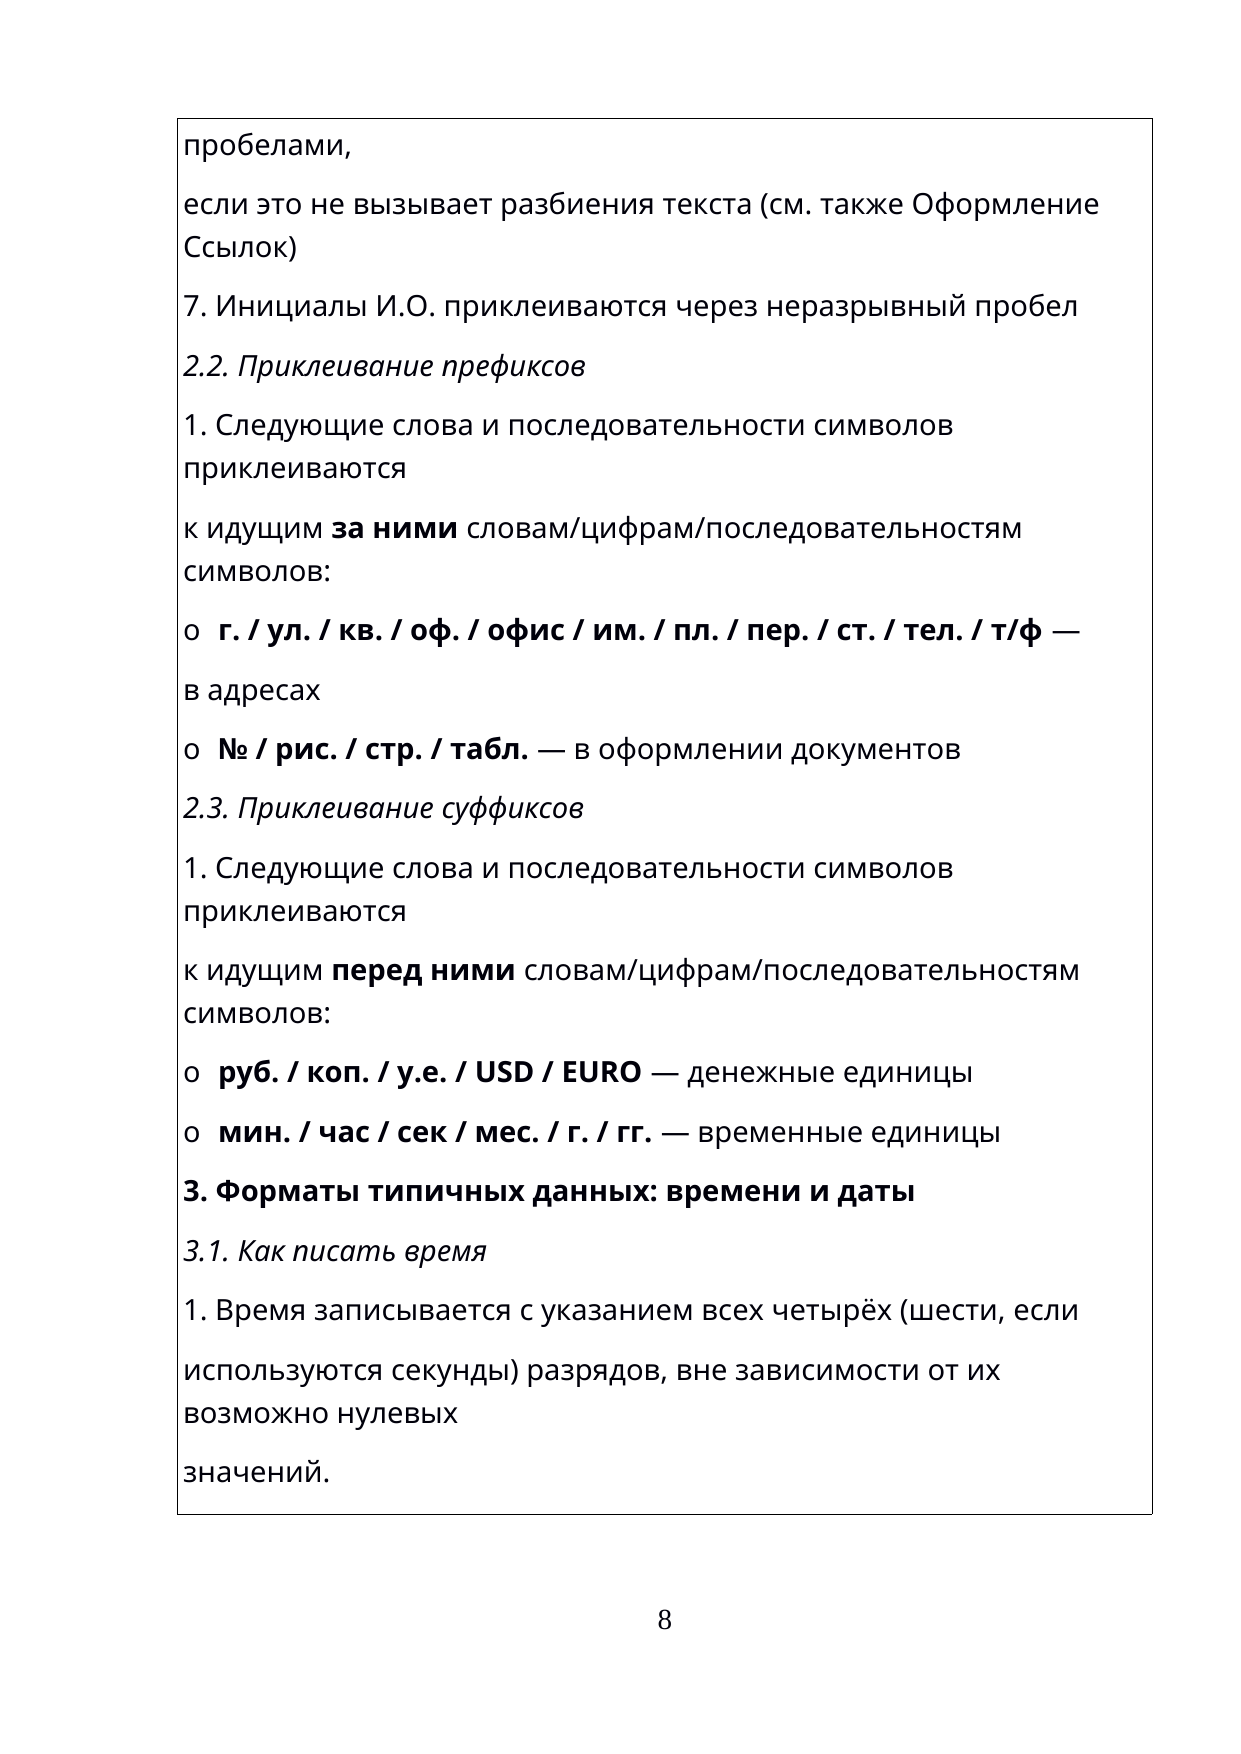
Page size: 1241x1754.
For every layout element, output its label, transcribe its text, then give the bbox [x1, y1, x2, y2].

table_header пробелами, если это не вызывает разбиения текста (см. также Оформление Ссылок) 7. Инициалы И.О. приклеиваются через неразрывный пробел 2.2. Приклеивание префиксов 1. Следующие слова и последовательности символов приклеиваются к идущим за ними словам/цифрам/последовательностям символов: o г. / ул. / кв. / оф. / офис / им. / пл. / пер. / ст. / тел. / т/ф — в адресах o № / рис. / стр. / табл. — в оформлении документов 2.3. Приклеивание суффиксов 1. Следующие слова и последовательности символов приклеиваются к идущим перед ними словам/цифрам/последовательностям символов: o руб. / коп. / у.е. / USD / EURO — денежные единицы o мин. / час / сек / мес. / г. / гг. — временные единицы 3. Форматы типичных данных: времени и даты 3.1. Как писать время 1. Время записывается с указанием всех четырёх (шести, если используются секунды) разрядов, вне зависимости от их возможно нулевых значений. [178, 119, 1152, 1513]
